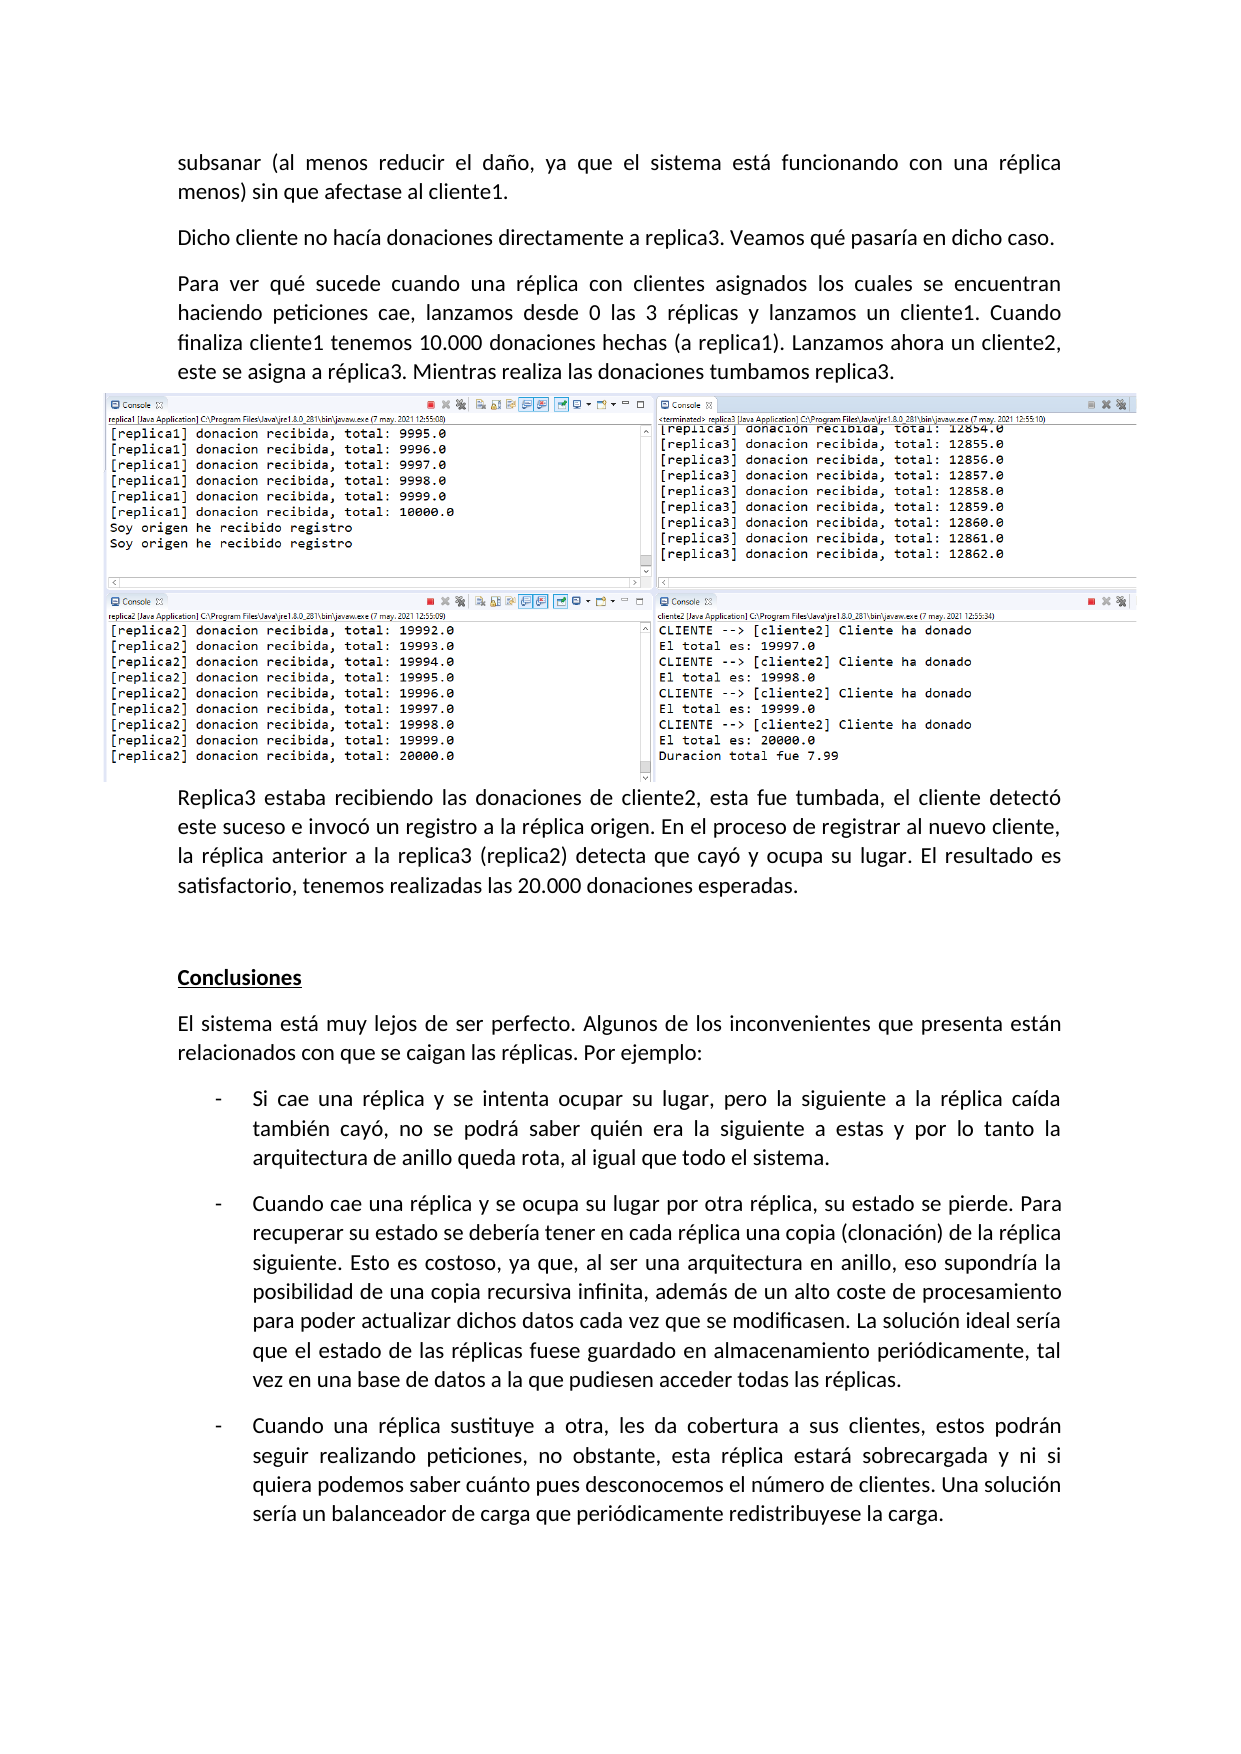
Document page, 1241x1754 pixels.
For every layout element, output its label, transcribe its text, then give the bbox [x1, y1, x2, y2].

text Dicho cliente no hacía donaciones directamente a replica3. Veamos qué pasaría en dicho caso. [177, 223, 1063, 251]
list Cuando una réplica sustituye a otra, les da cobertura a sus clientes, estos podrán seguir realizando peticiones, no obstante, esta réplica estará sobrecargada y ni si quiera podemos saber cuánto pues desconocemos el número de clientes. Una solución sería un balanceador de carga que periódicamente redistribuyese la carga. [215, 1411, 1063, 1528]
text Replica3 estaba recibiendo las donaciones de cliente2, esta fue tumbada, el cliente detectó este suceso e invocó un registro a la réplica origen. En el proceso de registrar al nuevo cliente, la réplica anterior a la replica3 (replica2) detecta que cayó y ocupa su lugar. El resultado es satisfactorio, tenemos realizadas las 20.000 donaciones esperadas. [177, 782, 1063, 899]
text Conclusiones [177, 963, 1063, 991]
list Si cae una réplica y se intenta ocupar su lugar, pero la siguiente a la réplica caída también cayó, no se podrá saber quién era la siguiente a estas y por lo tanto la arquitectura de anillo queda rota, al igual que todo el sistema. [215, 1084, 1063, 1171]
text subsanar (al menos reducir el daño, ya que el sistema está funcionando con una réplica menos) sin que afectase al cliente1. [177, 148, 1063, 205]
text El sistema está muy lejos de ser perfecto. Algunos de los inconvenientes que presenta están relacionados con que se caigan las réplicas. Por ejemplo: [177, 1009, 1063, 1066]
list Cuando cae una réplica y se ocupa su lugar por otra réplica, su estado se pierde. Para recuperar su estado se debería tener en cada réplica una copia (clonación) de la réplica siguiente. Esto es costoso, ya que, al ser una arquitectura en anillo, eso supondría la posibilidad de una copia recursiva infinita, además de un alto coste de procesamiento para poder actualizar dichos datos cada vez que se modificasen. La solución ideal sería que el estado de las réplicas fuese guardado en almacenamiento periódicamente, tal vez en una base de datos a la que pudiesen acceder todas las réplicas. [215, 1189, 1063, 1393]
text Para ver qué sucede cuando una réplica con clientes asignados los cuales se encuentran haciendo peticiones cae, lanzamos desde 0 las 3 réplicas y lanzamos un cliente1. Cuando finaliza cliente1 tenemos 10.000 donaciones hechas (a replica1). Lanzamos ahora un cliente2, este se asigna a réplica3. Mientras realiza las donaciones tumbamos replica3. [177, 269, 1063, 385]
